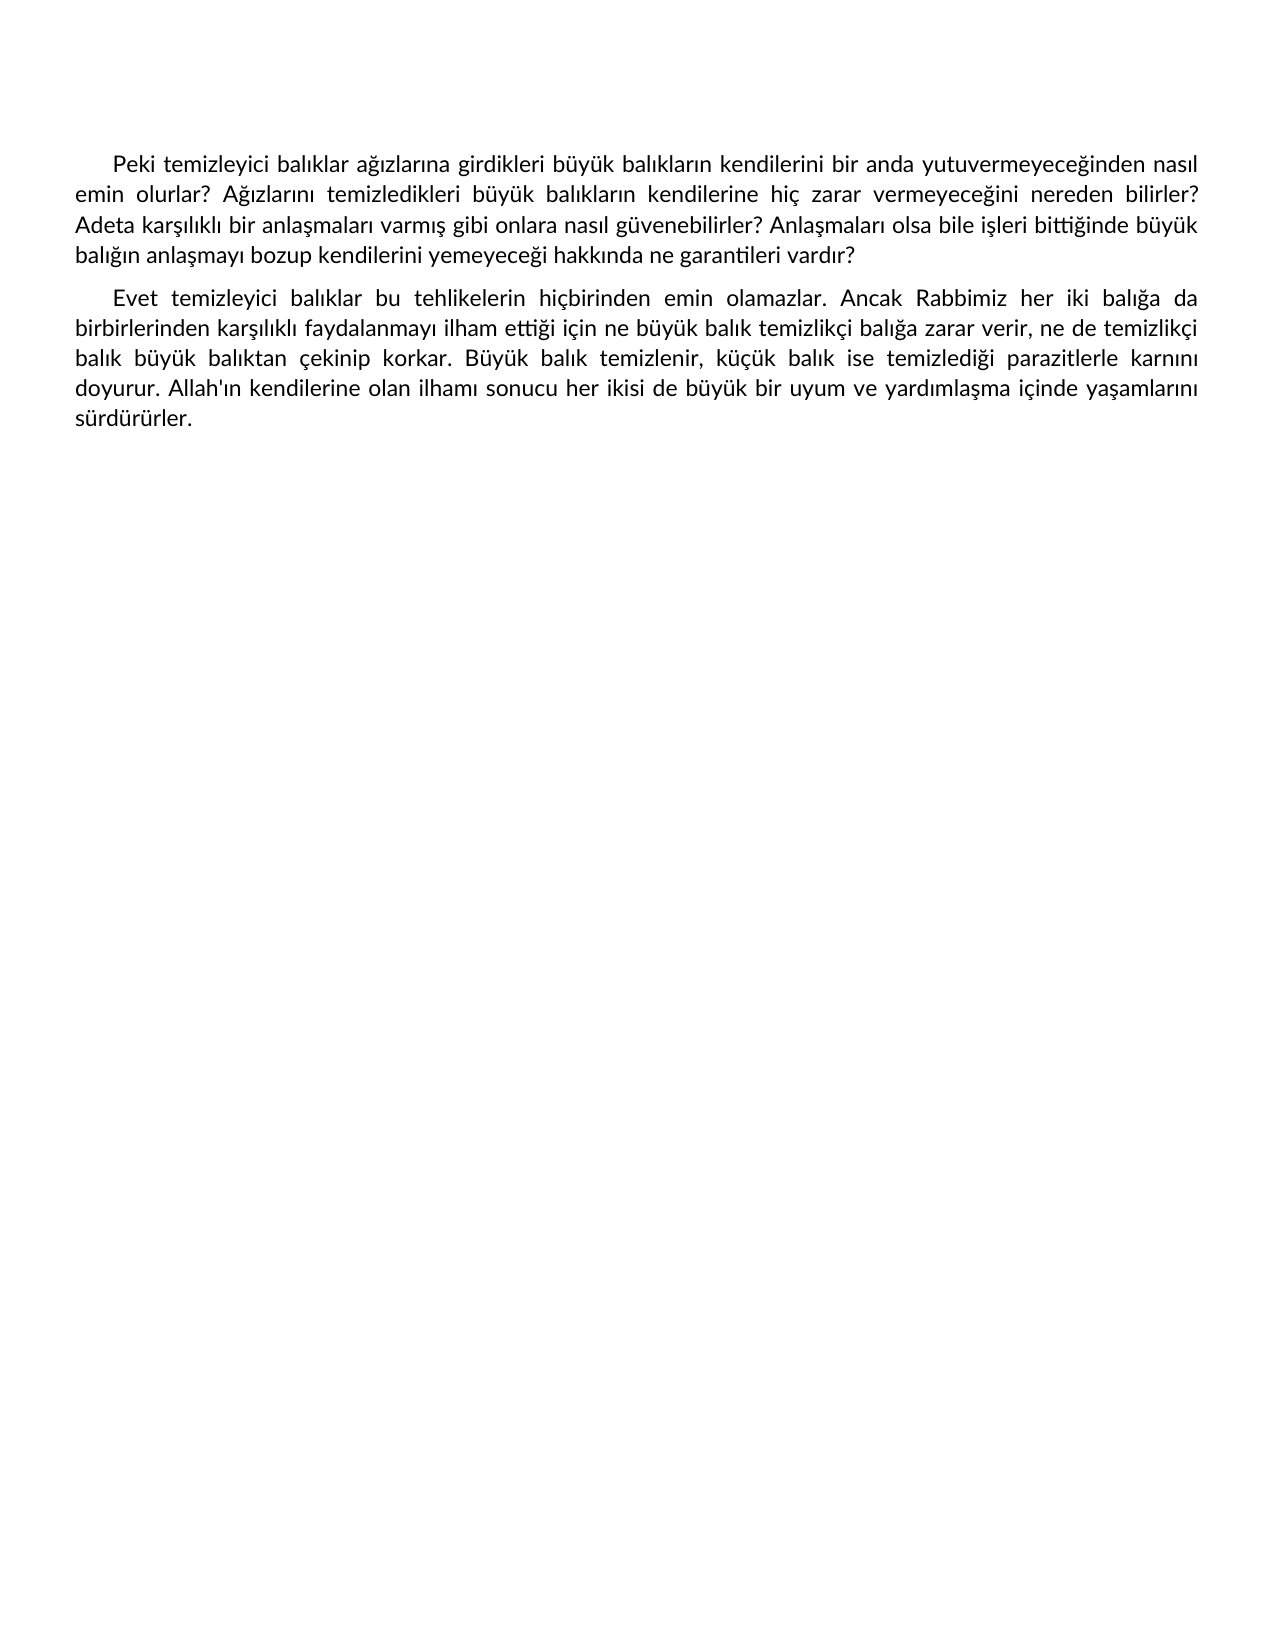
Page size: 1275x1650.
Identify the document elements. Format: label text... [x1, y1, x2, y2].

text Peki temizleyici balıklar ağızlarına girdikleri büyük balıkların kendilerini bir anda yutuvermeyeceğinden nasıl emin olurlar? Ağızlarını temizledikleri büyük balıkların kendilerine hiç zarar vermeyeceğini nereden bilirler? Adeta karşılıklı bir anlaşmaları varmış gibi onlara nasıl güvenebilirler? Anlaşmaları olsa bile işleri bittiğinde büyük balığın anlaşmayı bozup kendilerini yemeyeceği hakkında ne garantileri vardır? [75, 150, 1200, 268]
text Evet temizleyici balıklar bu tehlikelerin hiçbirinden emin olamazlar. Ancak Rabbimiz her iki balığa da birbirlerinden karşılıklı faydalanmayı ilham ettiği için ne büyük balık temizlikçi balığa zarar verir, ne de temizlikçi balık büyük balıktan çekinip korkar. Büyük balık temizlenir, küçük balık ise temizlediği parazitlerle karnını doyurur. Allah'ın kendilerine olan ilhamı sonucu her ikisi de büyük bir uyum ve yardımlaşma içinde yaşamlarını sürdürürler. [75, 283, 1200, 432]
